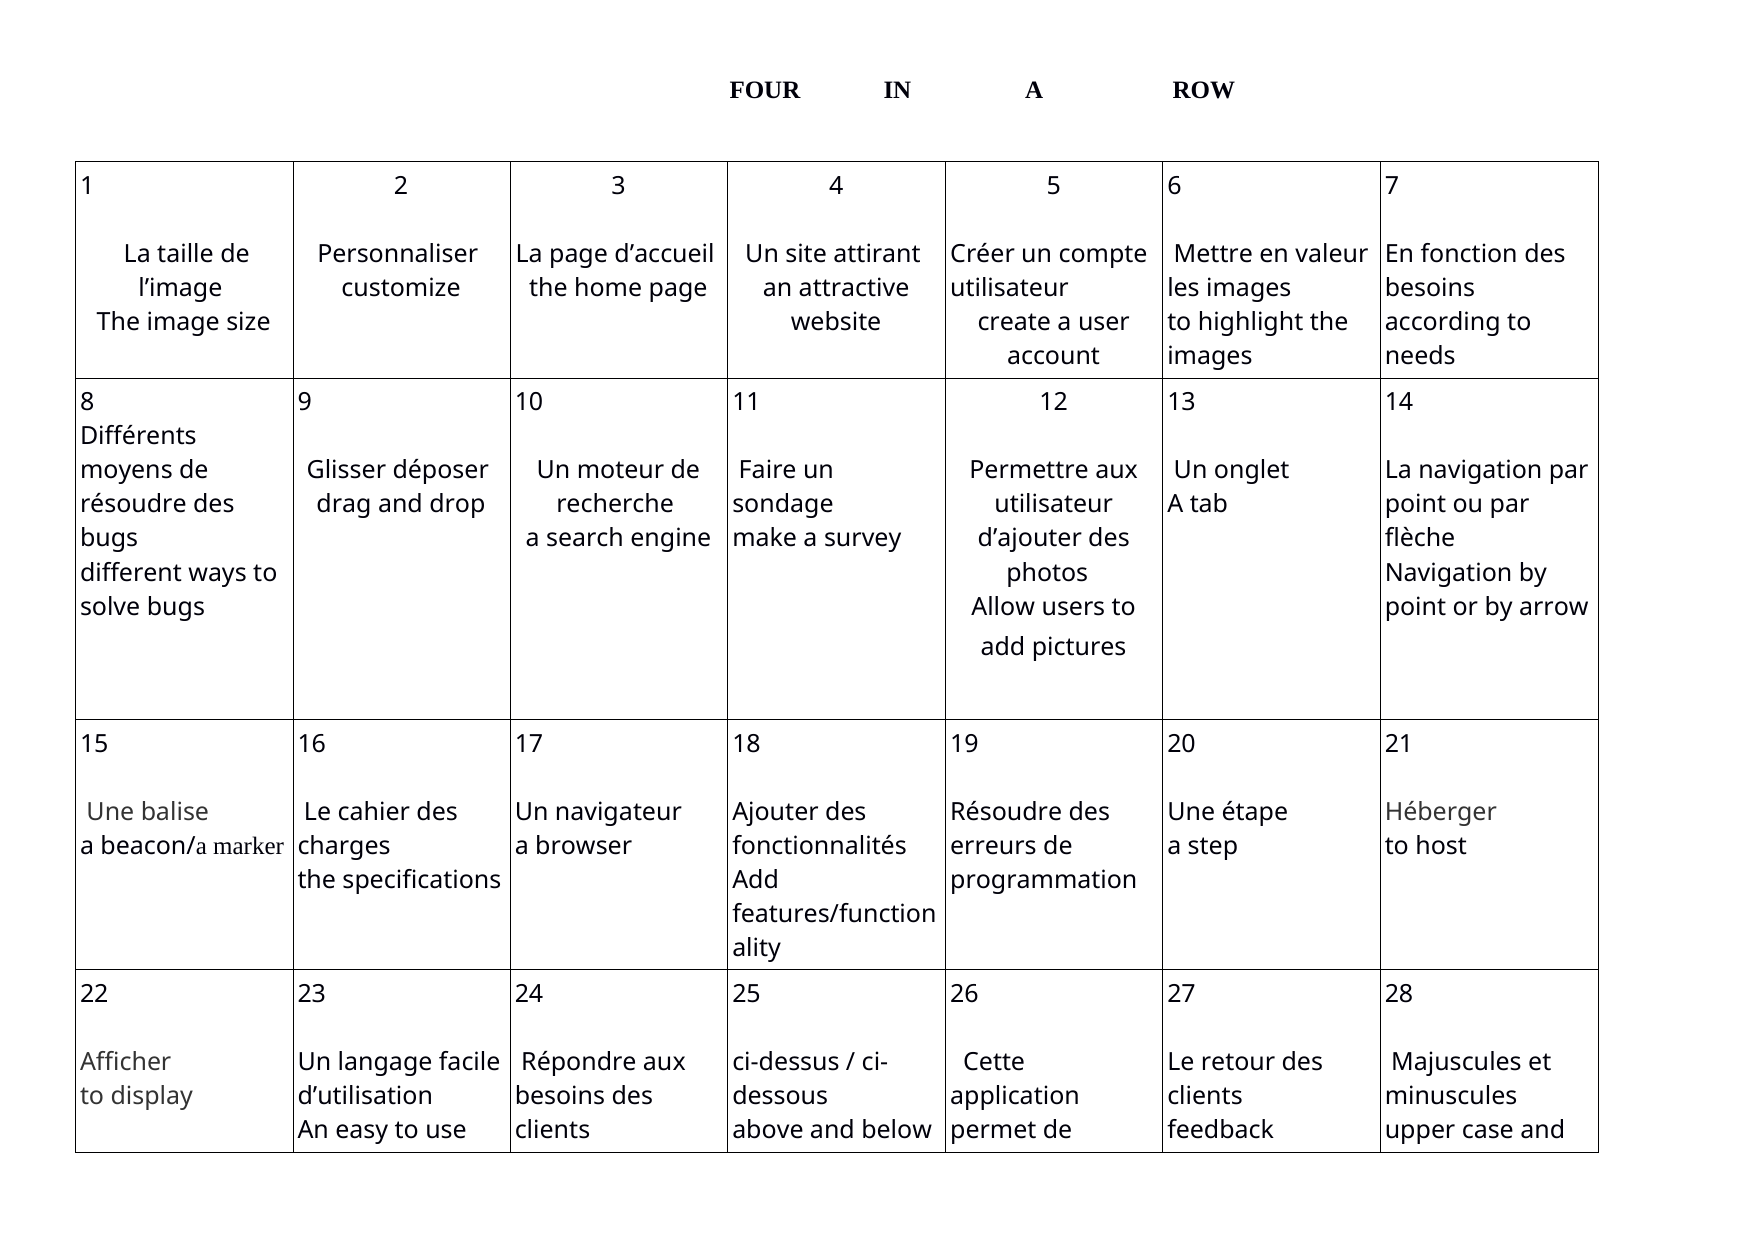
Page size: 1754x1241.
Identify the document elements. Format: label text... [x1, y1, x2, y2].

table_cell 12 Permettre aux utilisateur d’ajouter des photos Allow users to add pictures [946, 379, 1162, 719]
table_cell 26 Cette application permet de [946, 970, 1162, 1152]
table_cell 27 Le retour des clients feedback [1163, 970, 1380, 1152]
table_cell 19 Résoudre des erreurs de programmation [946, 720, 1162, 969]
table_cell 20 Une étape a step [1163, 720, 1380, 969]
table_header 3 La page d’accueil the home page [511, 162, 727, 378]
table_cell 15 Une balise a beacon/a marker [76, 720, 293, 969]
table_cell 28 Majuscules et minuscules upper case and [1381, 970, 1598, 1152]
table_cell 9 Glisser déposer drag and drop [294, 379, 510, 719]
table_header 5 Créer un compte utilisateur create a user account [946, 162, 1162, 378]
table_cell 10 Un moteur de recherche a search engine [511, 379, 727, 719]
table_cell 8 Différents moyens de résoudre des bugs different ways to solve bugs [76, 379, 293, 719]
table_header 2 Personnaliser customize [294, 162, 510, 378]
table_cell 13 Un onglet A tab [1163, 379, 1380, 719]
table_header 7 En fonction des besoins according to needs [1381, 162, 1598, 378]
table_header 6 Mettre en valeur les images to highlight the images [1163, 162, 1380, 378]
table_cell 25 ci-dessus / ci-dessous above and below [728, 970, 945, 1152]
table_cell 23 Un langage facile d’utilisation An easy to use [294, 970, 510, 1152]
table_cell 18 Ajouter des fonctionnalités Add features/functionality [728, 720, 945, 969]
table_cell 17 Un navigateur a browser [511, 720, 727, 969]
table_header 4 Un site attirant an attractive website [728, 162, 945, 378]
table_cell 21 Héberger to host [1381, 720, 1598, 969]
table_header 1 La taille de l’image The image size [76, 162, 293, 378]
table_cell 24 Répondre aux besoins des clients [511, 970, 727, 1152]
text FOUR IN A ROW [75, 75, 1679, 104]
table_cell 11 Faire un sondage make a survey [728, 379, 945, 719]
table_cell 22 Afficher to display [76, 970, 293, 1152]
table_cell 16 Le cahier des charges the specifications [294, 720, 510, 969]
table_cell 14 La navigation par point ou par flèche Navigation by point or by arrow [1381, 379, 1598, 719]
